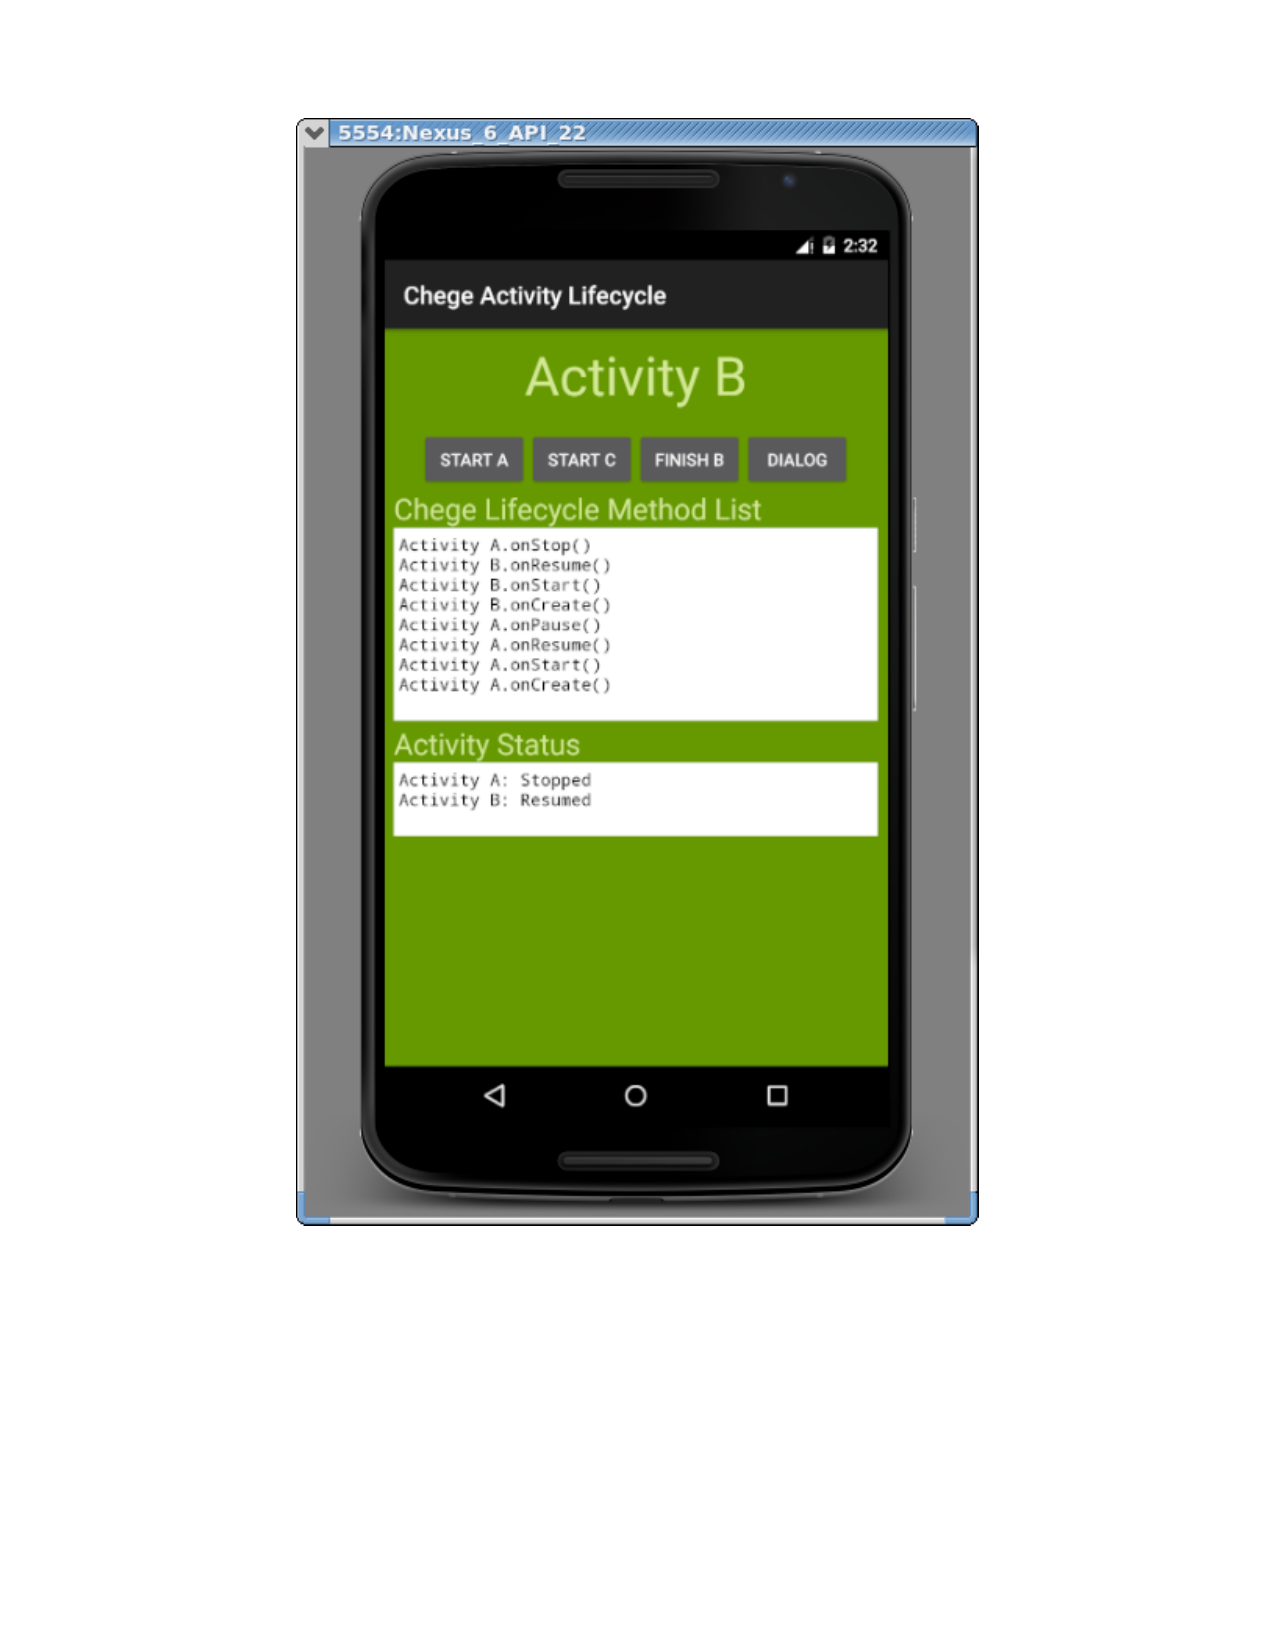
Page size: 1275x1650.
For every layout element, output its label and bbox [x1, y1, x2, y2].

picture [296, 118, 979, 1226]
